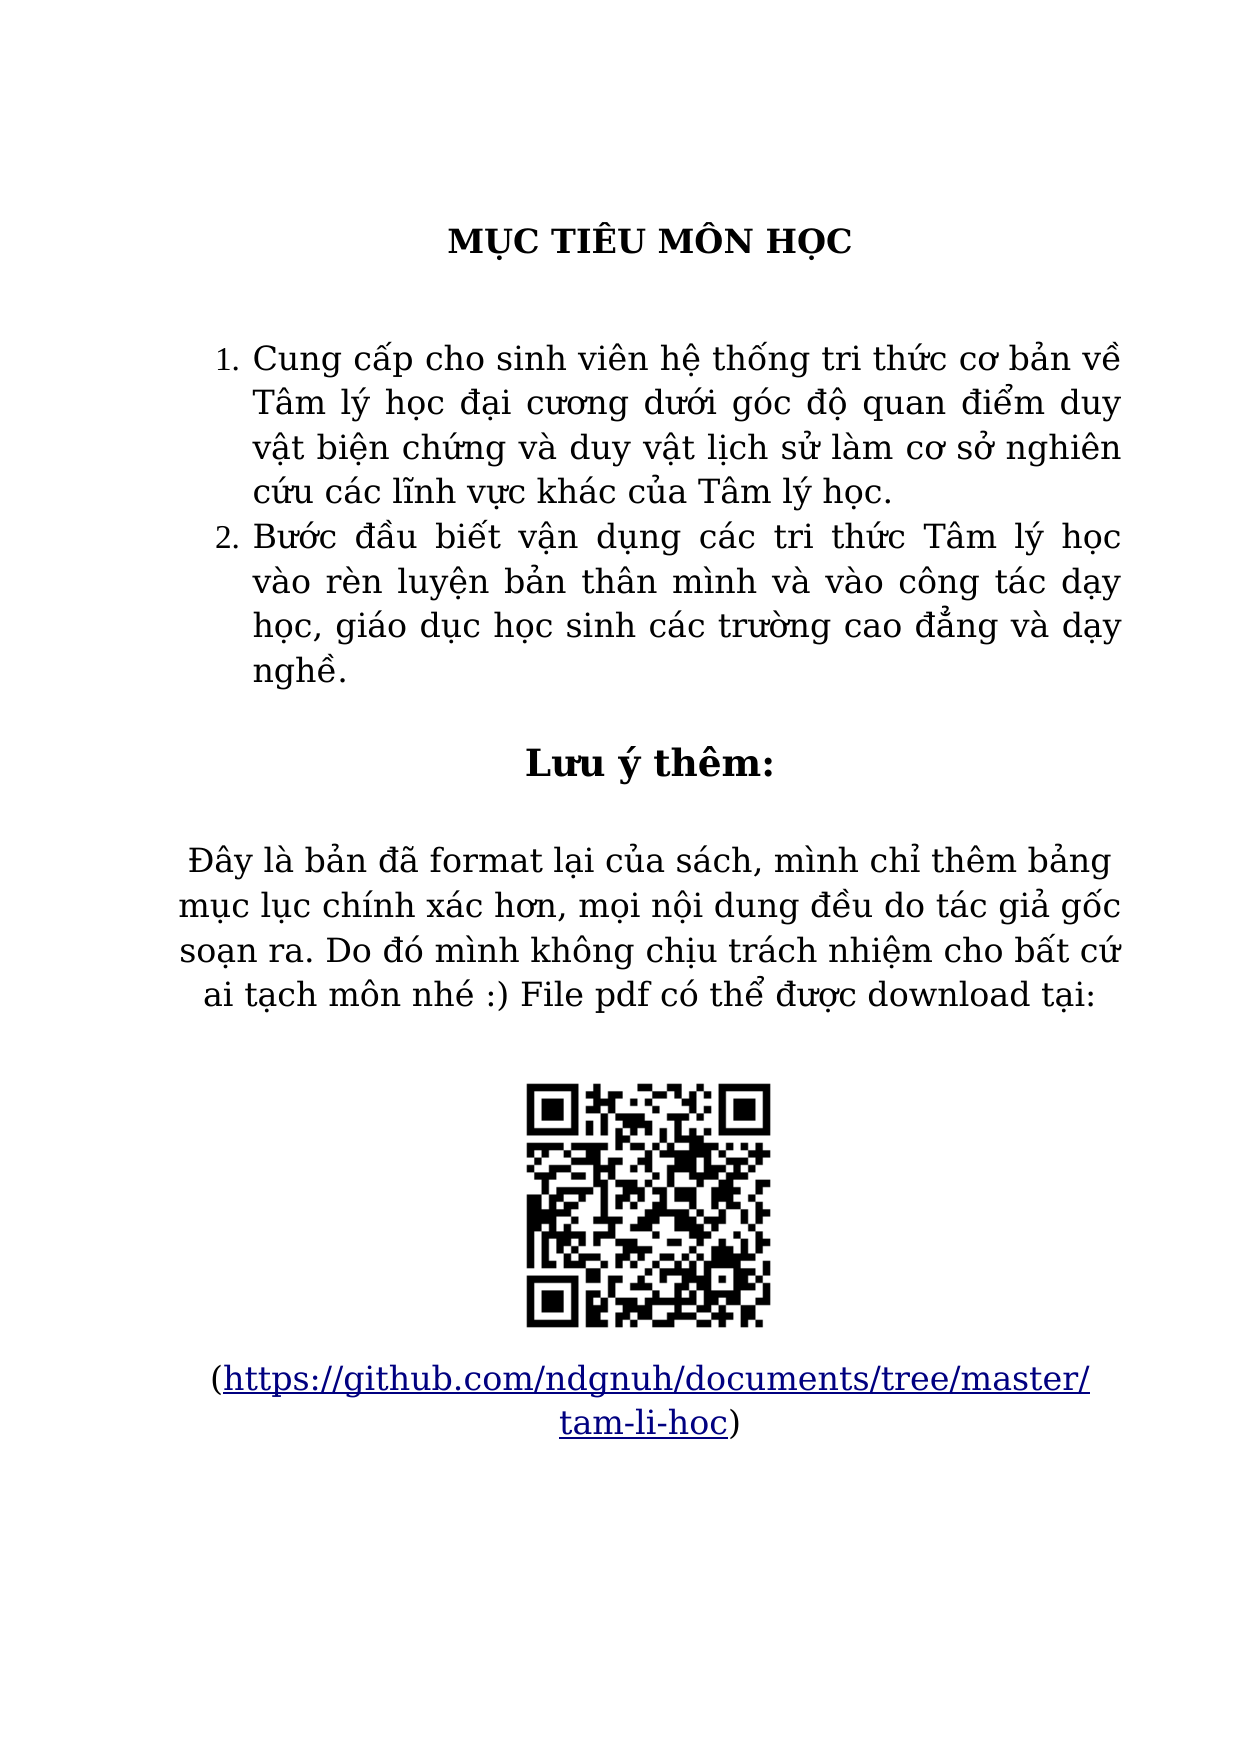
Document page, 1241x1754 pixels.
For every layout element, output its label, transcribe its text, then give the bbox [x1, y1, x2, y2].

text Đây là bản đã format lại của sách, mình chỉ thêm bảng mục lục chính xác hơn, mọi nội dung đều do tác giả gốc soạn ra. Do đó mình không chịu trách nhiệm cho bất cứ ai tạch môn nhé :) File pdf có thể được download tại: [177, 842, 1122, 1014]
picture [502, 1059, 797, 1354]
title MỤC TIÊU MÔN HỌC [177, 222, 1122, 262]
text (https://github.com/ndgnuh/documents/tree/master/tam-li-hoc) [177, 1359, 1122, 1443]
list Bước đầu biết vận dụng các tri thức Tâm lý học vào rèn luyện bản thân mình và vào công tác dạy học, giáo dục học sinh các trường cao đẳng và dạy nghề. [215, 518, 1122, 690]
text Lưu ý thêm: [177, 741, 1122, 785]
list Cung cấp cho sinh viên hệ thống tri thức cơ bản về Tâm lý học đại cương dưới góc độ quan điểm duy vật biện chứng và duy vật lịch sử làm cơ sở nghiên cứu các lĩnh vực khác của Tâm lý học. [215, 339, 1122, 512]
